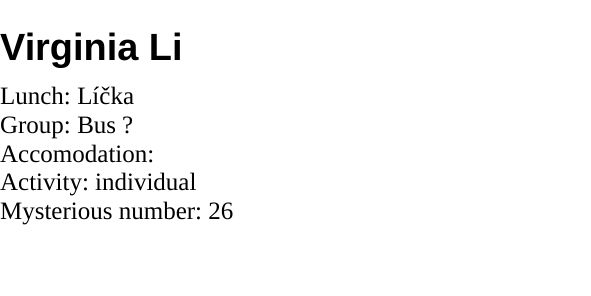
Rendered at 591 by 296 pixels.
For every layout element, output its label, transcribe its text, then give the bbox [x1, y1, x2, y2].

text Accomodation: [0, 139, 591, 167]
text Group: Bus ? [0, 110, 591, 139]
text Activity: individual [0, 167, 591, 196]
text Lunch: Líčka [0, 81, 591, 110]
subtitle Virginia Li [0, 25, 591, 69]
text Mysterious number: 26 [0, 196, 591, 225]
